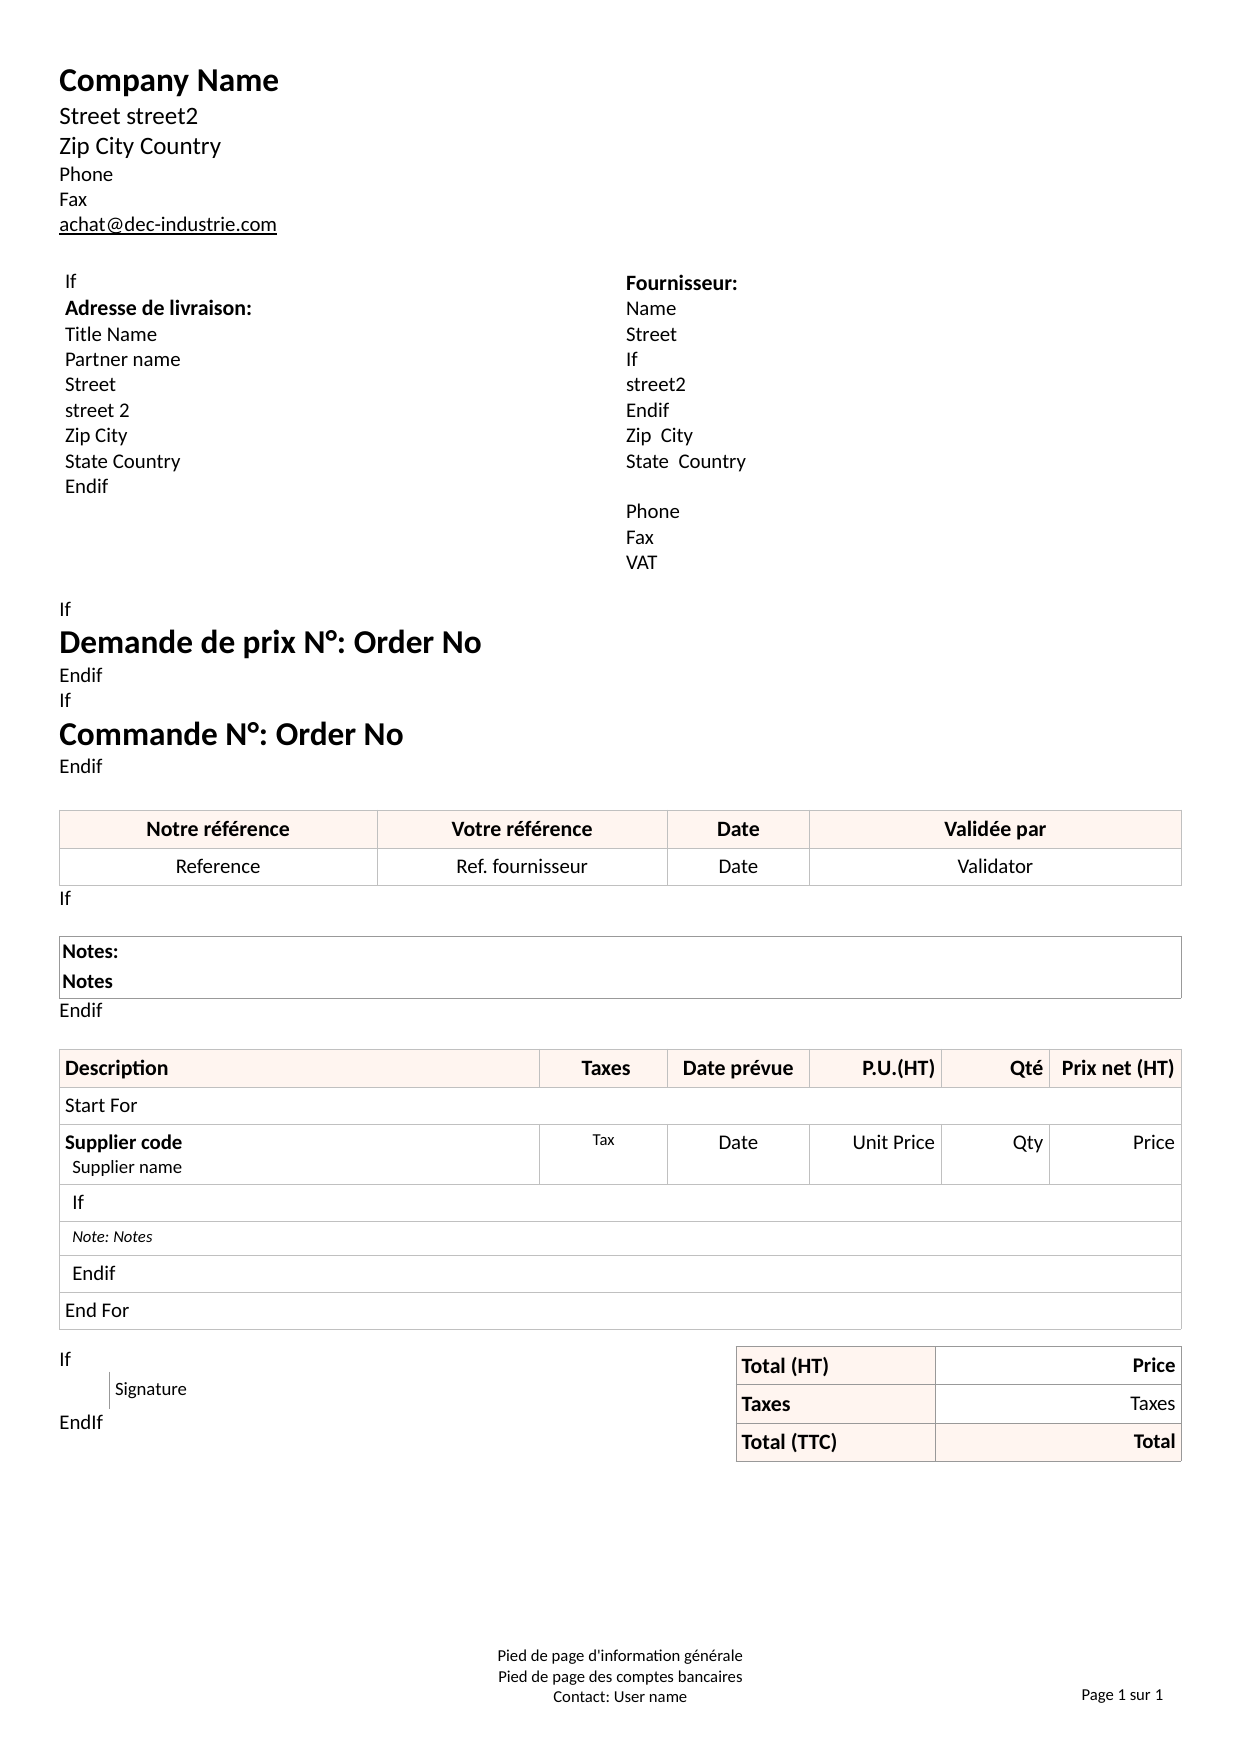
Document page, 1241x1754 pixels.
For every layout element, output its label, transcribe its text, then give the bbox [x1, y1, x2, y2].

text Commande N°: Order No [59, 713, 1181, 754]
table_header Date prévue [668, 1050, 809, 1087]
table_cell Supplier code Supplier name [60, 1125, 539, 1184]
table_cell Start For [60, 1088, 1181, 1124]
table_header Validée par [810, 811, 1181, 848]
table_cell Date [668, 849, 809, 885]
table_cell Taxes [936, 1385, 1181, 1423]
table_cell Price [1050, 1125, 1181, 1184]
text Notes: [60, 937, 1181, 961]
text Notes [60, 961, 1181, 998]
text Endif [59, 754, 1181, 779]
text Endif [59, 999, 1181, 1023]
table_header Company Name Street street2 Zip City Country Phone Fax achat@dec-industrie.com [59, 59, 608, 248]
table_cell If [60, 1185, 1181, 1221]
text If [59, 596, 1181, 621]
table_cell Unit Price [810, 1125, 941, 1184]
table_header Prix net (HT) [1050, 1050, 1181, 1087]
table_header Fournisseur: Name Title Name Street If street2 Endif Zip City State Country Phone Fax VAT [620, 263, 1181, 581]
table_header Notre référence [60, 811, 377, 848]
table_header If Adresse de livraison: Title Name Partner name Street street 2 Zip City State Country Endif [59, 263, 620, 581]
table_cell Validator [810, 849, 1181, 885]
text Demande de prix N°: Order No [59, 621, 1181, 662]
table_header Total (HT) [737, 1347, 935, 1384]
table_cell Total [936, 1424, 1181, 1461]
table_header Votre référence [378, 811, 667, 848]
text If [59, 886, 1181, 910]
table_header P.U.(HT) [810, 1050, 941, 1087]
text If [59, 687, 1181, 713]
table_cell Date [668, 1125, 809, 1184]
table_cell Reference [60, 849, 377, 885]
table_cell Taxes [737, 1385, 935, 1423]
table_header Date [668, 811, 809, 848]
table_cell Total (TTC) [737, 1424, 935, 1461]
table_cell Endif [60, 1256, 1181, 1292]
table_header EndIf [59, 1409, 736, 1461]
table_header [59, 1372, 109, 1409]
table_cell Tax [540, 1125, 667, 1184]
table_header Description [60, 1050, 539, 1087]
table_cell End For [60, 1293, 1181, 1329]
table_cell Ref. fournisseur [378, 849, 667, 885]
table_cell Note: Notes [60, 1222, 1181, 1255]
table_header Qté [942, 1050, 1049, 1087]
table_header Price [936, 1347, 1181, 1384]
table_header Signature [110, 1372, 736, 1409]
table_cell Qty [942, 1125, 1049, 1184]
text Endif [59, 662, 1181, 687]
table_header Taxes [540, 1050, 667, 1087]
table_header If [59, 1346, 736, 1372]
table_header [608, 59, 1181, 248]
